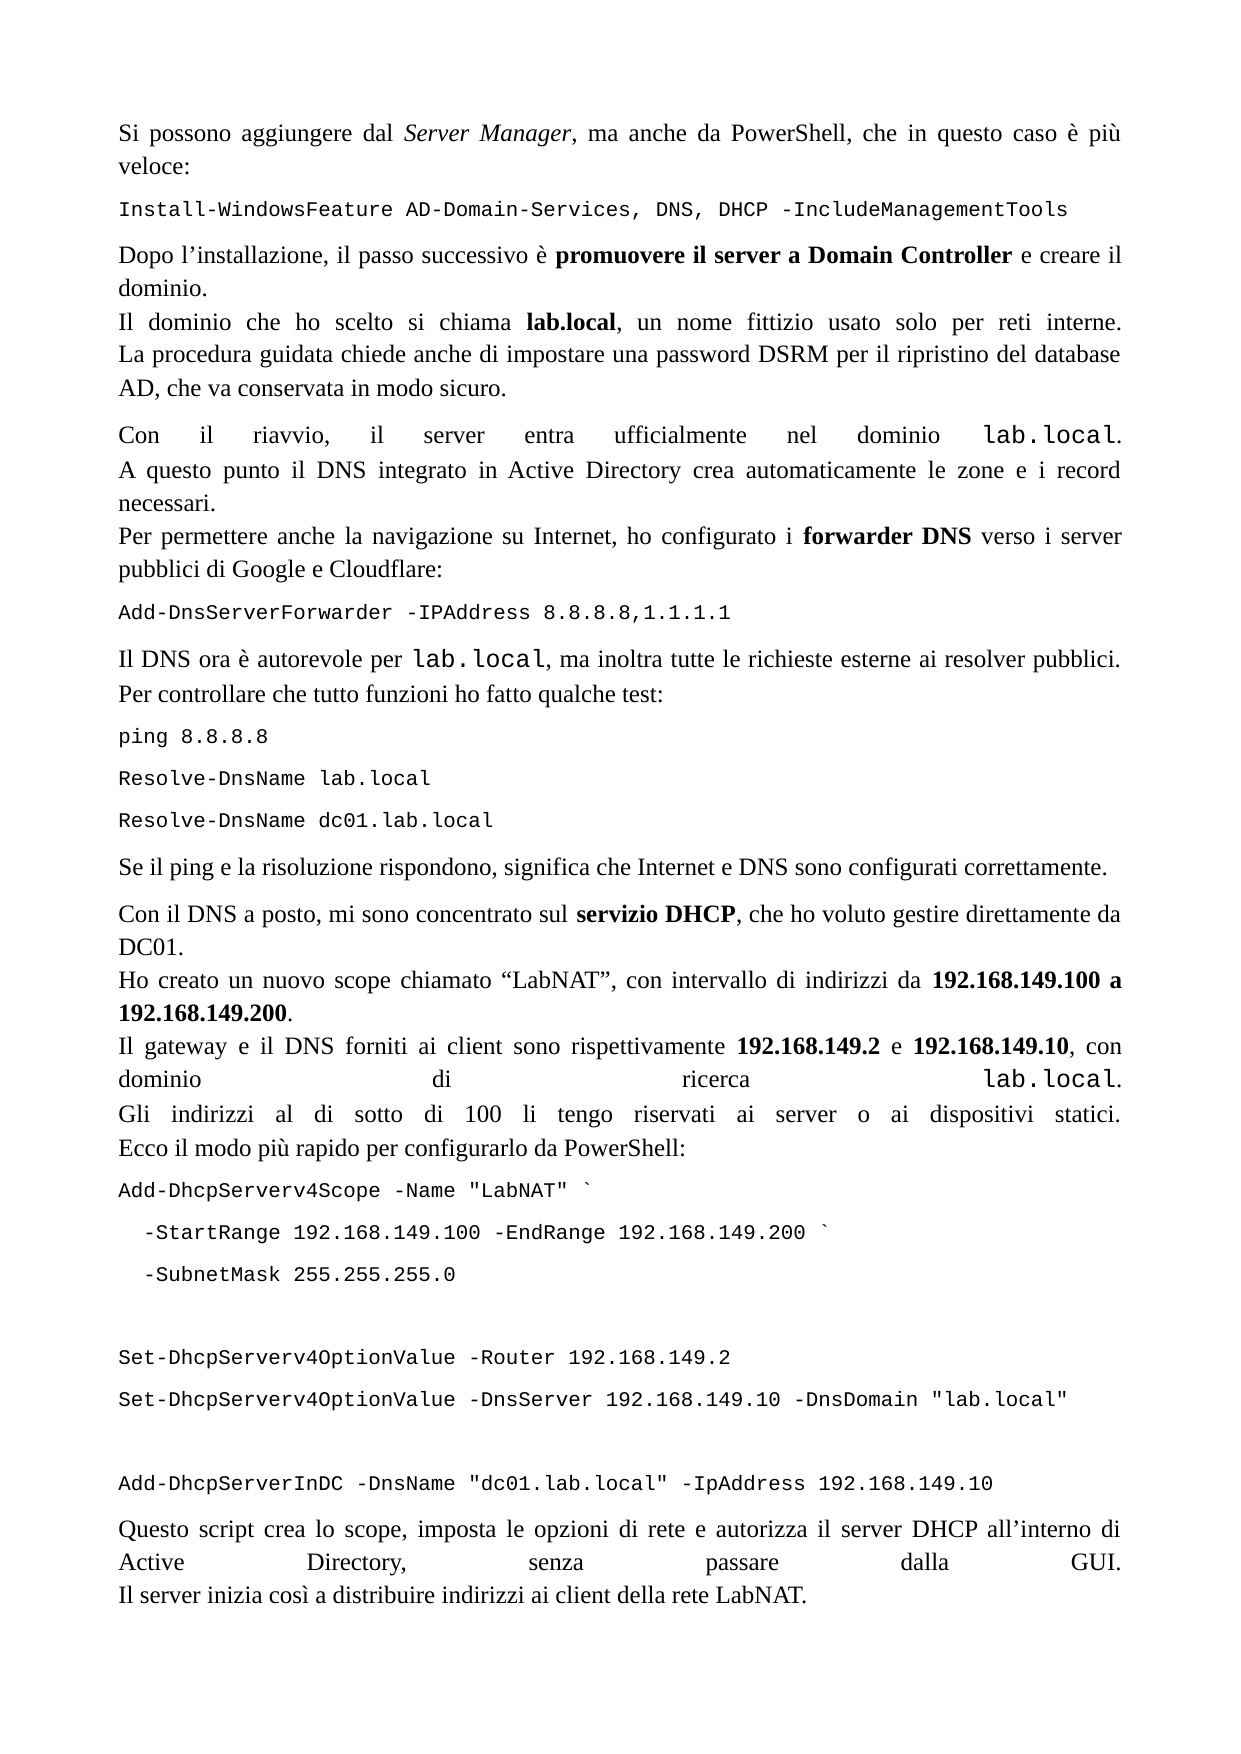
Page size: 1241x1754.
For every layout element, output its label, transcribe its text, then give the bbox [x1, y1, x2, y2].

text Install-WindowsFeature AD-Domain-Services, DNS, DHCP -IncludeManagementTools [118, 199, 1122, 222]
text Resolve-DnsName dc01.lab.local [118, 810, 1122, 834]
text Se il ping e la risoluzione rispondono, significa che Internet e DNS sono configurati correttamente. [118, 852, 1122, 881]
text Set-DhcpServerv4OptionValue -DnsServer 192.168.149.10 -DnsDomain "lab.local" [118, 1389, 1122, 1413]
text Add-DhcpServerInDC -DnsName "dc01.lab.local" -IpAddress 192.168.149.10 [118, 1473, 1122, 1496]
text -StartRange 192.168.149.100 -EndRange 192.168.149.200 ` [118, 1222, 1122, 1246]
text Questo script crea lo scope, imposta le opzioni di rete e autorizza il server DHCP all’interno di Active Directory, senza passare dalla GUI. Il server inizia così a distribuire indirizzi ai client della rete LabNAT. [118, 1514, 1122, 1609]
text Con il riavvio, il server entra ufficialmente nel dominio lab.local. A questo punto il DNS integrato in Active Directory crea automaticamente le zone e i record necessari. Per permettere anche la navigazione su Internet, ho configurato i forwarder DNS verso i server pubblici di Google e Cloudflare: [118, 420, 1122, 583]
text Il DNS ora è autorevole per lab.local, ma inoltra tutte le richieste esterne ai resolver pubblici. Per controllare che tutto funzioni ho fatto qualche test: [118, 644, 1122, 708]
text Si possono aggiungere dal Server Manager, ma anche da PowerShell, che in questo caso è più veloce: [118, 118, 1122, 180]
text Add-DhcpServerv4Scope -Name "LabNAT" ` [118, 1180, 1122, 1204]
text -SubnetMask 255.255.255.0 [118, 1264, 1122, 1287]
text Con il DNS a posto, mi sono concentrato sul servizio DHCP, che ho voluto gestire direttamente da DC01. Ho creato un nuovo scope chiamato “LabNAT”, con intervallo di indirizzi da 192.168.149.100 a 192.168.149.200. Il gateway e il DNS forniti ai client sono rispettivamente 192.168.149.2 e 192.168.149.10, con dominio di ricerca lab.local. Gli indirizzi al di sotto di 100 li tengo riservati ai server o ai dispositivi statici. Ecco il modo più rapido per configurarlo da PowerShell: [118, 899, 1122, 1161]
text Add-DnsServerForwarder -IPAddress 8.8.8.8,1.1.1.1 [118, 602, 1122, 626]
text Set-DhcpServerv4OptionValue -Router 192.168.149.2 [118, 1347, 1122, 1371]
text ping 8.8.8.8 [118, 726, 1122, 750]
text Dopo l’installazione, il passo successivo è promuovere il server a Domain Controller e creare il dominio. Il dominio che ho scelto si chiama lab.local, un nome fittizio usato solo per reti interne. La procedura guidata chiede anche di impostare una password DSRM per il ripristino del database AD, che va conservata in modo sicuro. [118, 241, 1122, 401]
text Resolve-DnsName lab.local [118, 768, 1122, 792]
